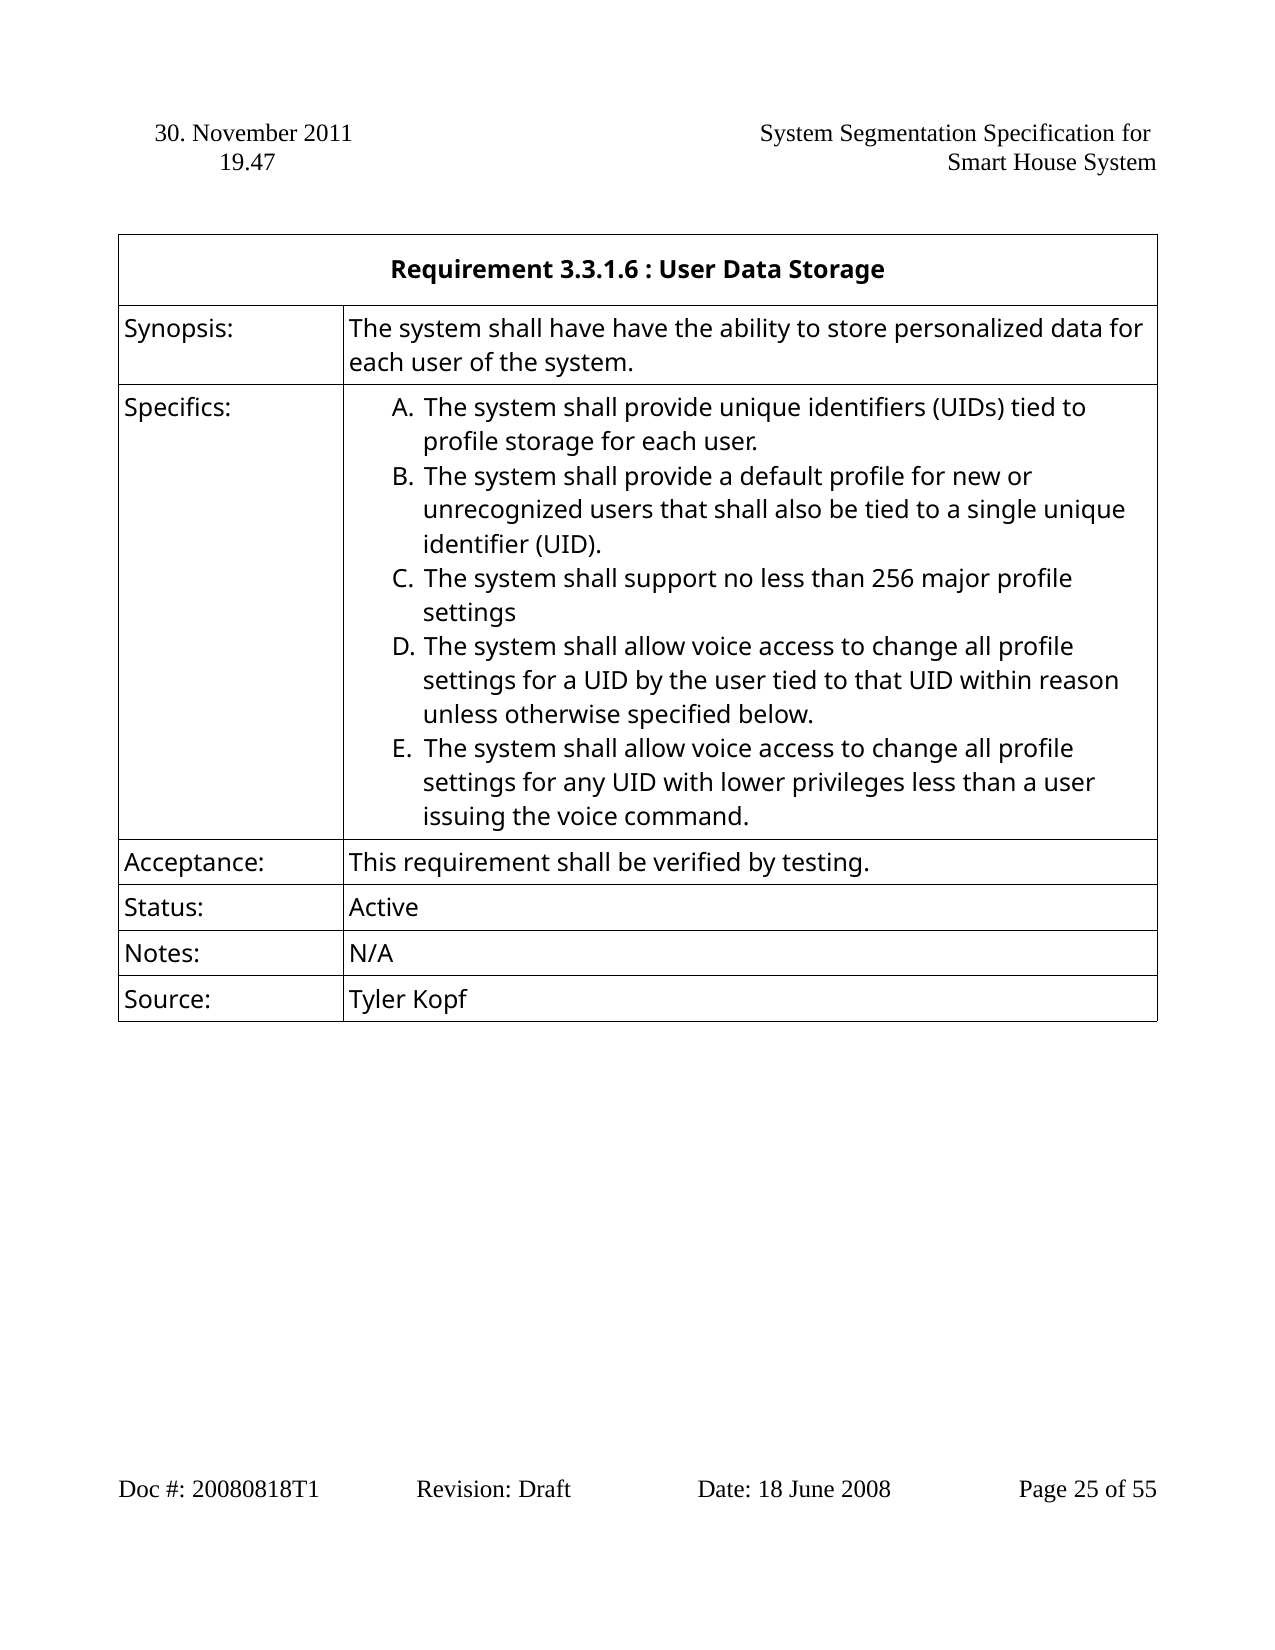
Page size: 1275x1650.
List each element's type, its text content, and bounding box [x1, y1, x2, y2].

table_cell Notes: [119, 931, 343, 975]
table_cell The system shall provide unique identifiers (UIDs) tied to profile storage for each user. The system shall provide a default profile for new or unrecognized users that shall also be tied to a single unique identifier (UID). The system shall support no less than 256 major profile settings The system shall allow voice access to change all profile settings for a UID by the user tied to that UID within reason unless otherwise specified below. The system shall allow voice access to change all profile settings for any UID with lower privileges less than a user issuing the voice command. [344, 385, 1157, 838]
table_header Requirement 3.3.1.6 : User Data Storage [119, 235, 1157, 304]
table_cell Synopsis: [119, 306, 343, 384]
table_cell Status: [119, 885, 343, 930]
table_cell This requirement shall be verified by testing. [344, 840, 1157, 884]
table_cell Source: [119, 976, 343, 1021]
table_cell Acceptance: [119, 840, 343, 884]
table_cell The system shall have have the ability to store personalized data for each user of the system. [344, 306, 1157, 384]
table_cell N/A [344, 931, 1157, 975]
table_cell Specifics: [119, 385, 343, 838]
table_cell Active [344, 885, 1157, 930]
table_cell Tyler Kopf [344, 976, 1157, 1021]
